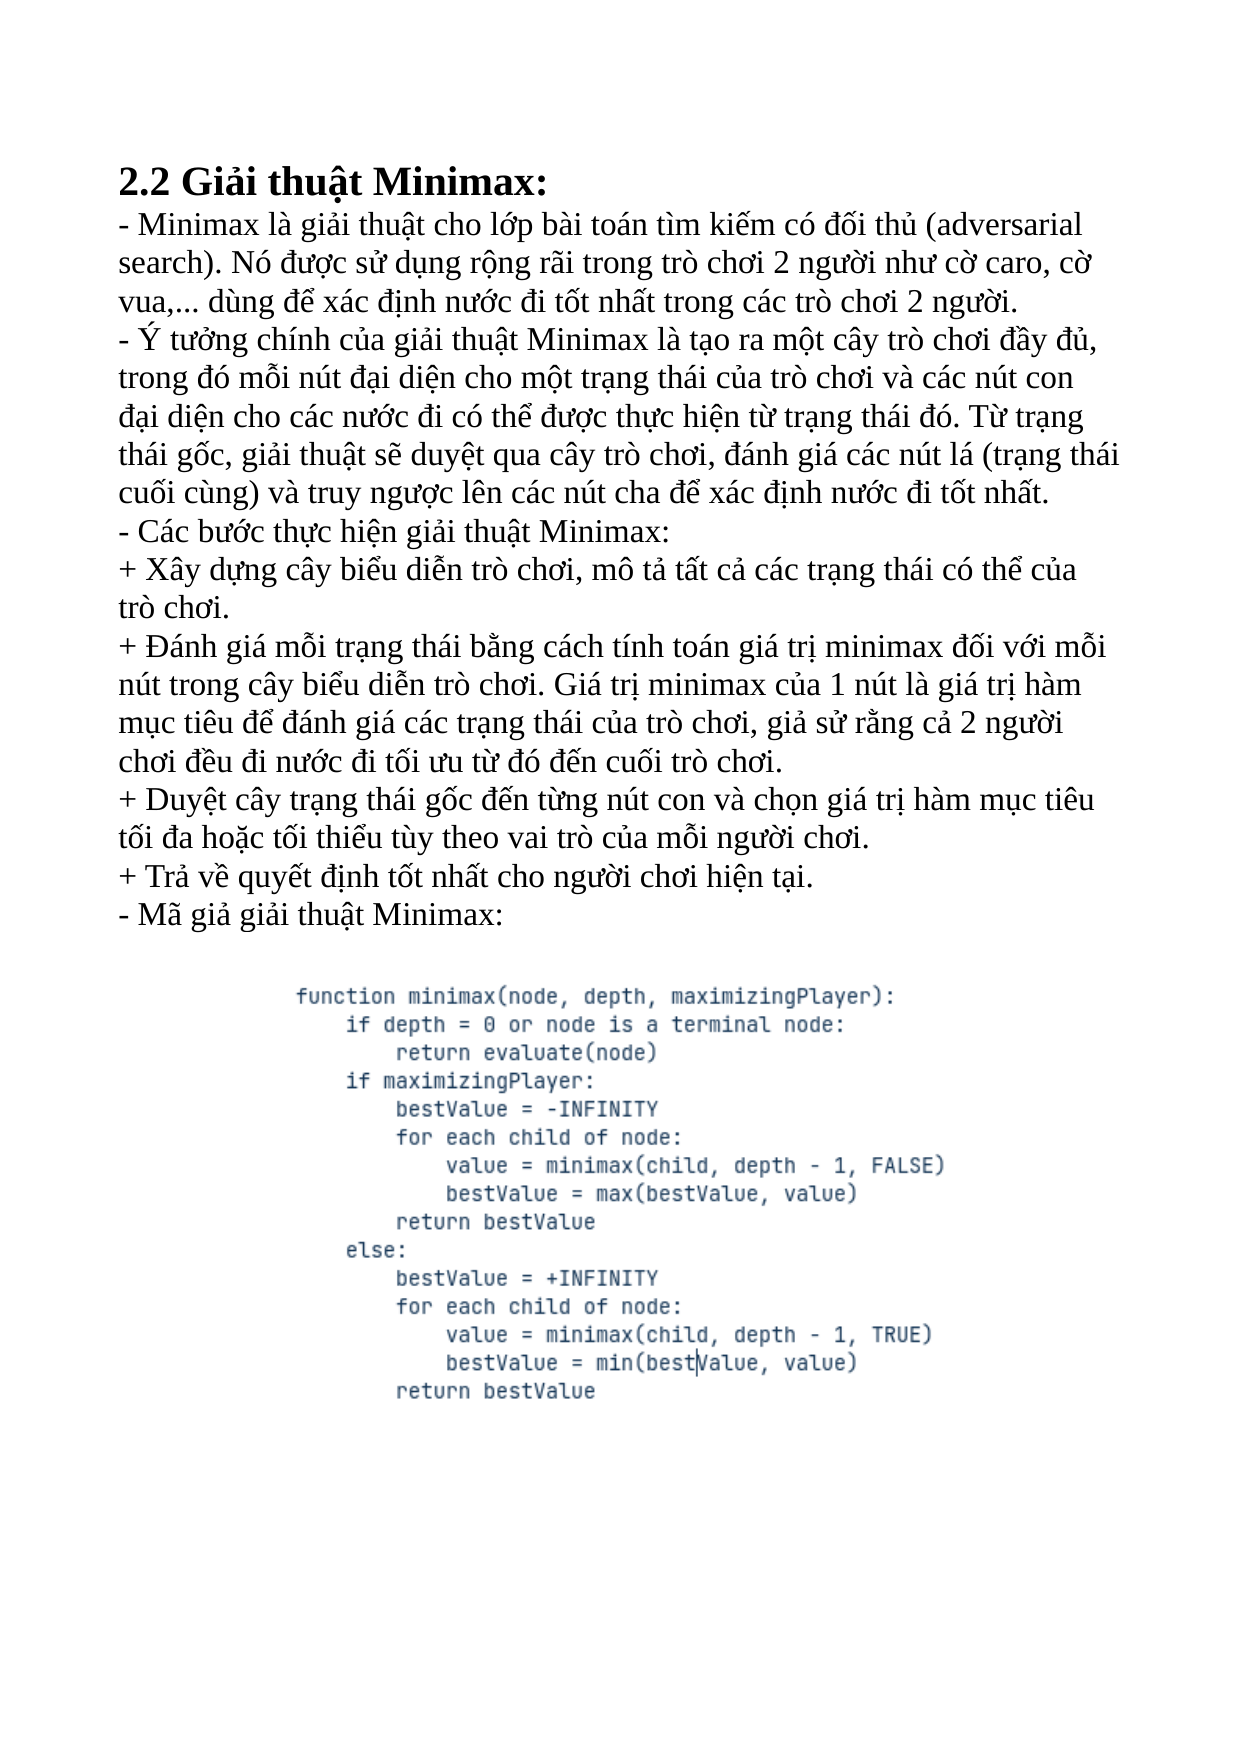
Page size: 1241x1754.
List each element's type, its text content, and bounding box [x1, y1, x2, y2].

text + Duyệt cây trạng thái gốc đến từng nút con và chọn giá trị hàm mục tiêu tối đa hoặc tối thiểu tùy theo vai trò của mỗi người chơi. [118, 779, 1122, 856]
text - Minimax là giải thuật cho lớp bài toán tìm kiếm có đối thủ (adversarial search). Nó được sử dụng rộng rãi trong trò chơi 2 người như cờ caro, cờ vua,... dùng để xác định nước đi tốt nhất trong các trò chơi 2 người. [118, 204, 1122, 319]
text - Các bước thực hiện giải thuật Minimax: [118, 511, 1122, 549]
text + Trả về quyết định tốt nhất cho người chơi hiện tại. [118, 856, 1122, 894]
text 2.2 Giải thuật Minimax: [118, 156, 1122, 204]
text - Mã giả giải thuật Minimax: [118, 894, 1122, 933]
picture [216, 932, 1024, 1521]
text + Xây dựng cây biểu diễn trò chơi, mô tả tất cả các trạng thái có thể của trò chơi. [118, 549, 1122, 626]
text - Ý tưởng chính của giải thuật Minimax là tạo ra một cây trò chơi đầy đủ, trong đó mỗi nút đại diện cho một trạng thái của trò chơi và các nút con đại diện cho các nước đi có thể được thực hiện từ trạng thái đó. Từ trạng thái gốc, giải thuật sẽ duyệt qua cây trò chơi, đánh giá các nút lá (trạng thái cuối cùng) và truy ngược lên các nút cha để xác định nước đi tốt nhất. [118, 319, 1122, 511]
text + Đánh giá mỗi trạng thái bằng cách tính toán giá trị minimax đối với mỗi nút trong cây biểu diễn trò chơi. Giá trị minimax của 1 nút là giá trị hàm mục tiêu để đánh giá các trạng thái của trò chơi, giả sử rằng cả 2 người chơi đều đi nước đi tối ưu từ đó đến cuối trò chơi. [118, 626, 1122, 779]
